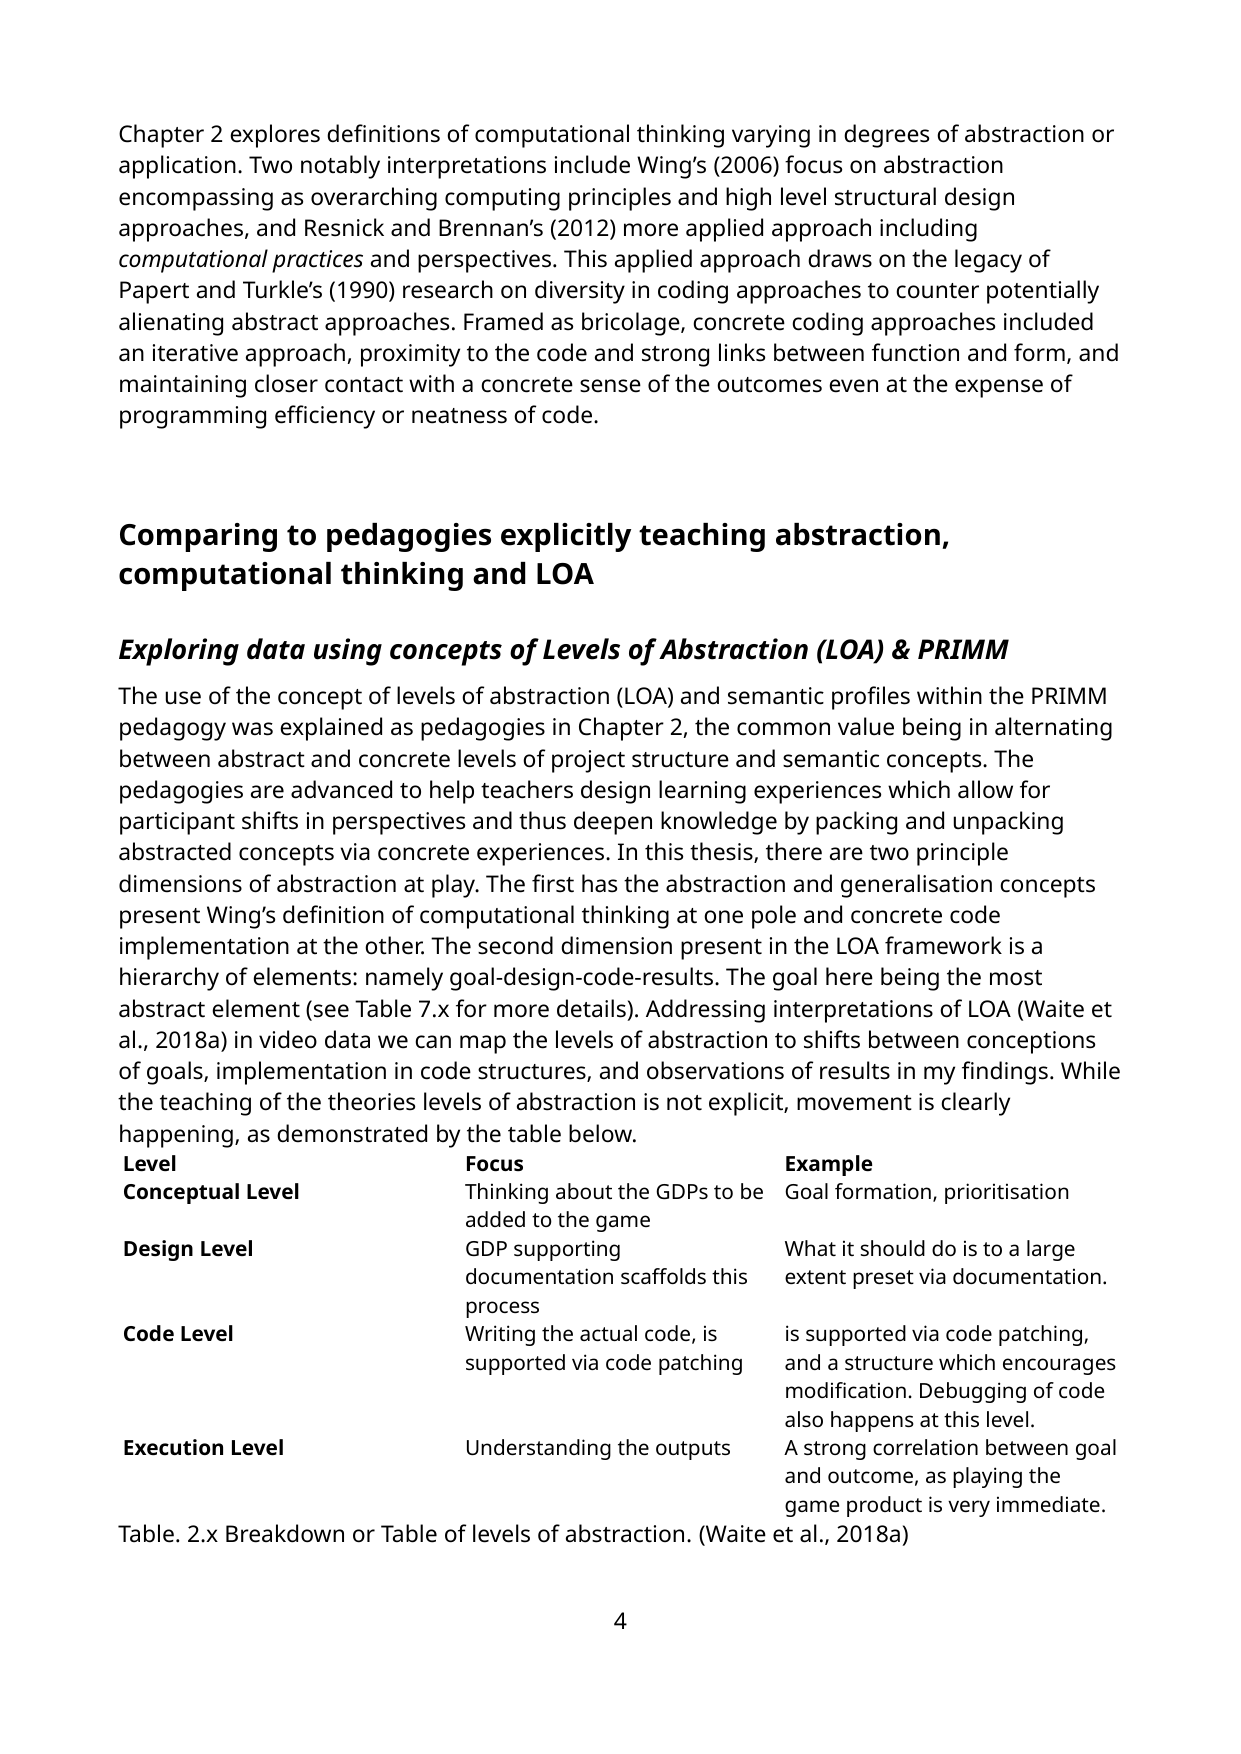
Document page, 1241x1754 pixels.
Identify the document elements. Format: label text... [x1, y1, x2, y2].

table_cell GDP supporting documentation scaffolds this process [460, 1234, 780, 1319]
table_cell Understanding the outputs [460, 1433, 780, 1518]
table_cell Writing the actual code, is supported via code patching [460, 1319, 780, 1433]
table_cell Code Level [118, 1319, 460, 1433]
table_cell Conceptual Level [118, 1177, 460, 1234]
text Table. 2.x Breakdown or Table of levels of abstraction. (Waite et al., 2018a) [118, 1518, 1122, 1550]
table_cell Thinking about the GDPs to be added to the game [460, 1177, 780, 1234]
table_cell Design Level [118, 1234, 460, 1319]
text Chapter 2 explores definitions of computational thinking varying in degrees of abstraction or application. Two notably interpretations include Wing’s (2006) focus on abstraction encompassing as overarching computing principles and high level structural design approaches, and Resnick and Brennan’s (2012) more applied approach including computational practices and perspectives. This applied approach draws on the legacy of Papert and Turkle’s (1990) research on diversity in coding approaches to counter potentially alienating abstract approaches. Framed as bricolage, concrete coding approaches included an iterative approach, proximity to the code and strong links between function and form, and maintaining closer contact with a concrete sense of the outcomes even at the expense of programming efficiency or neatness of code. [118, 118, 1122, 431]
subtitle Comparing to pedagogies explicitly teaching abstraction, computational thinking and LOA [118, 514, 1122, 593]
text The use of the concept of levels of abstraction (LOA) and semantic profiles within the PRIMM pedagogy was explained as pedagogies in Chapter 2, the common value being in alternating between abstract and concrete levels of project structure and semantic concepts. The pedagogies are advanced to help teachers design learning experiences which allow for participant shifts in perspectives and thus deepen knowledge by packing and unpacking abstracted concepts via concrete experiences. In this thesis, there are two principle dimensions of abstraction at play. The first has the abstraction and generalisation concepts present Wing’s definition of computational thinking at one pole and concrete code implementation at the other. The second dimension present in the LOA framework is a hierarchy of elements: namely goal-design-code-results. The goal here being the most abstract element (see Table 7.x for more details). Addressing interpretations of LOA (Waite et al., 2018a) in video data we can map the levels of abstraction to shifts between conceptions of goals, implementation in code structures, and observations of results in my findings. While the teaching of the theories levels of abstraction is not explicit, movement is clearly happening, as demonstrated by the table below. [118, 680, 1122, 1149]
table_cell Goal formation, prioritisation [780, 1177, 1122, 1234]
subtitle Exploring data using concepts of Levels of Abstraction (LOA) & PRIMM [118, 631, 1122, 667]
table_header Focus [460, 1149, 780, 1177]
table_cell What it should do is to a large extent preset via documentation. [780, 1234, 1122, 1319]
table_header Example [780, 1149, 1122, 1177]
table_header Level [118, 1149, 460, 1177]
table_cell Execution Level [118, 1433, 460, 1518]
table_cell A strong correlation between goal and outcome, as playing the game product is very immediate. [780, 1433, 1122, 1518]
table_cell is supported via code patching, and a structure which encourages modification. Debugging of code also happens at this level. [780, 1319, 1122, 1433]
